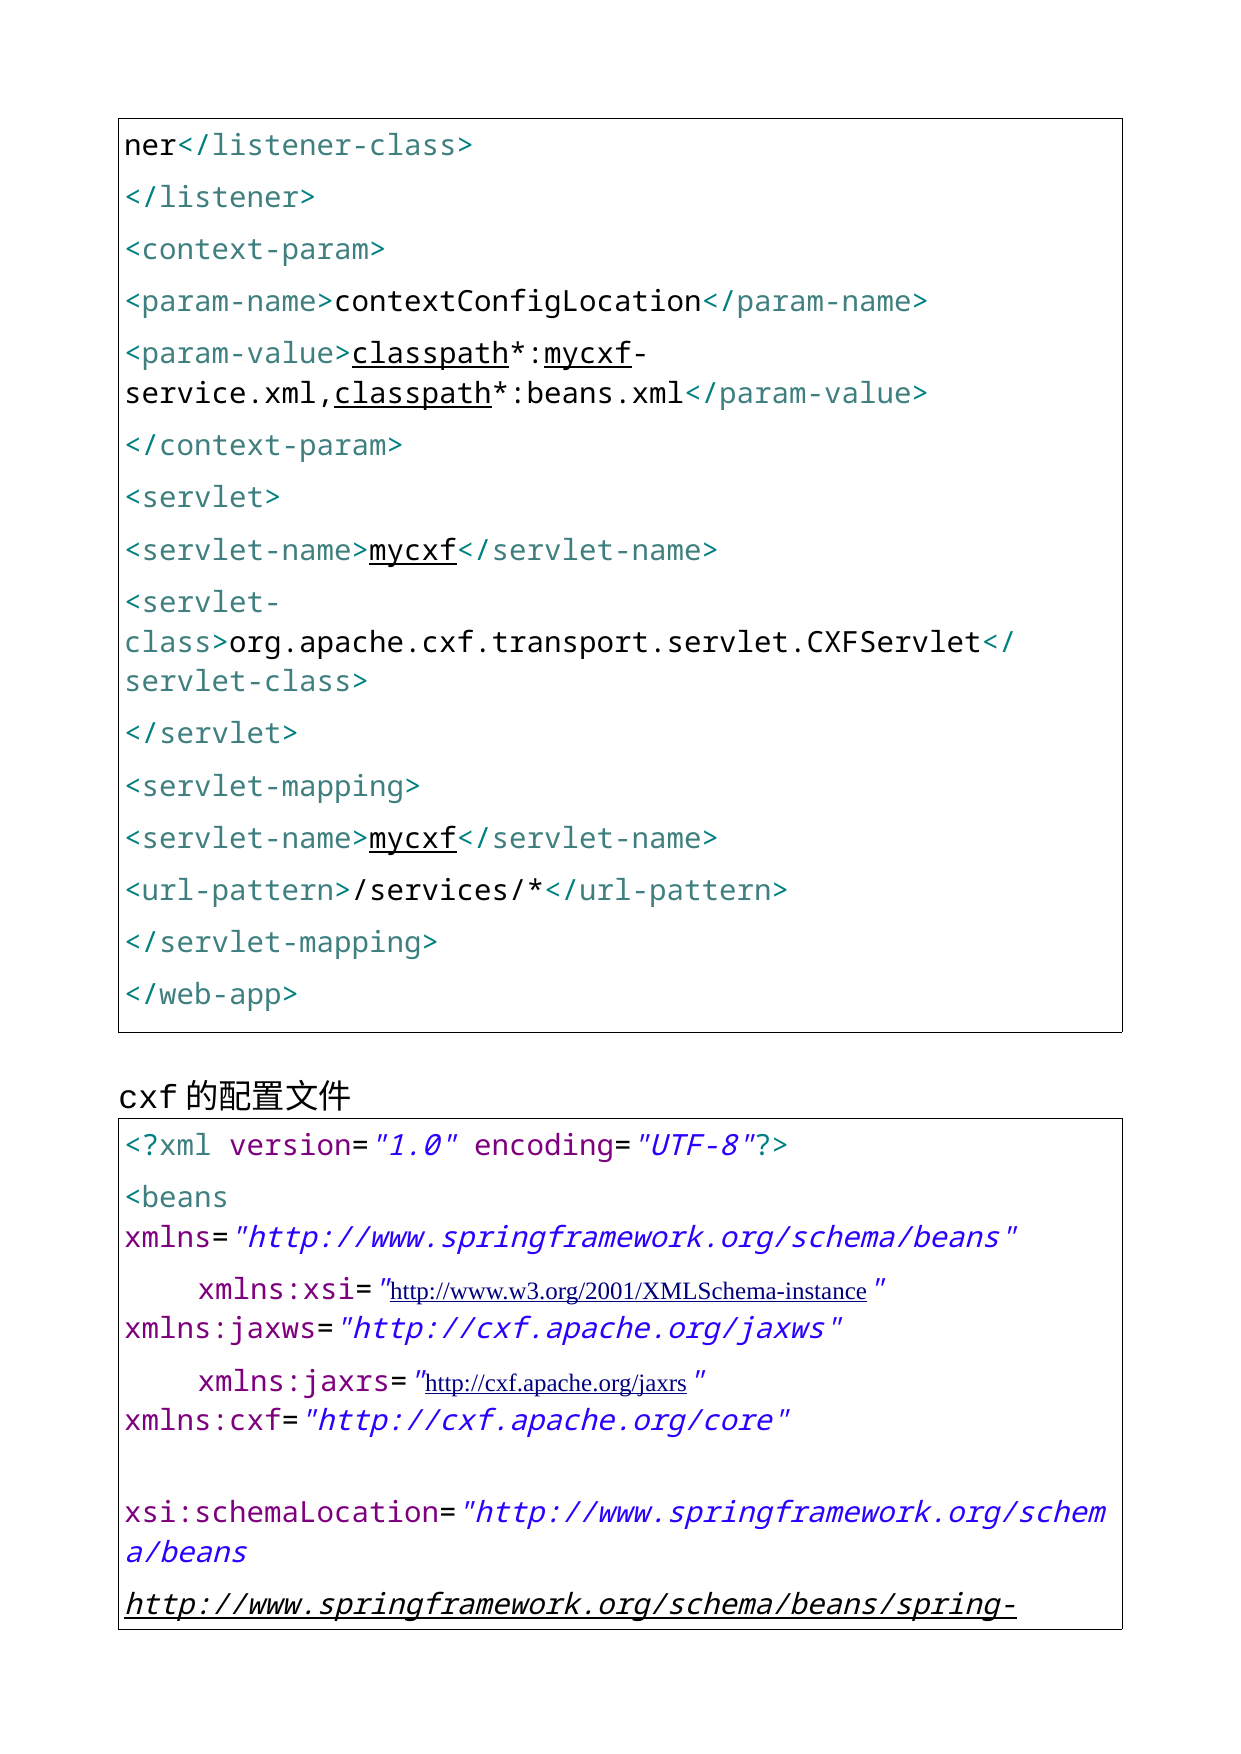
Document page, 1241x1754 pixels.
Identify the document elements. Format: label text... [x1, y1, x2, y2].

table_header <?xml version="1.0" encoding="UTF-8"?> <beans xmlns="http://www.springframework.org/schema/beans" xmlns:xsi="http://www.w3.org/2001/XMLSchema-instance" xmlns:jaxws="http://cxf.apache.org/jaxws" xmlns:jaxrs="http://cxf.apache.org/jaxrs" xmlns:cxf="http://cxf.apache.org/core" xsi:schemaLocation="http://www.springframework.org/schema/beans http://www.springframework.org/schema/beans/spring- [119, 1119, 1122, 1629]
table_header ner</listener-class> </listener> <context-param> <param-name>contextConfigLocation</param-name> <param-value>classpath*:mycxf-service.xml,classpath*:beans.xml</param-value> </context-param> <servlet> <servlet-name>mycxf</servlet-name> <servlet-class>org.apache.cxf.transport.servlet.CXFServlet</servlet-class> </servlet> <servlet-mapping> <servlet-name>mycxf</servlet-name> <url-pattern>/services/*</url-pattern> </servlet-mapping> </web-app> [119, 119, 1122, 1032]
text cxf的配置文件 [118, 1069, 1122, 1118]
